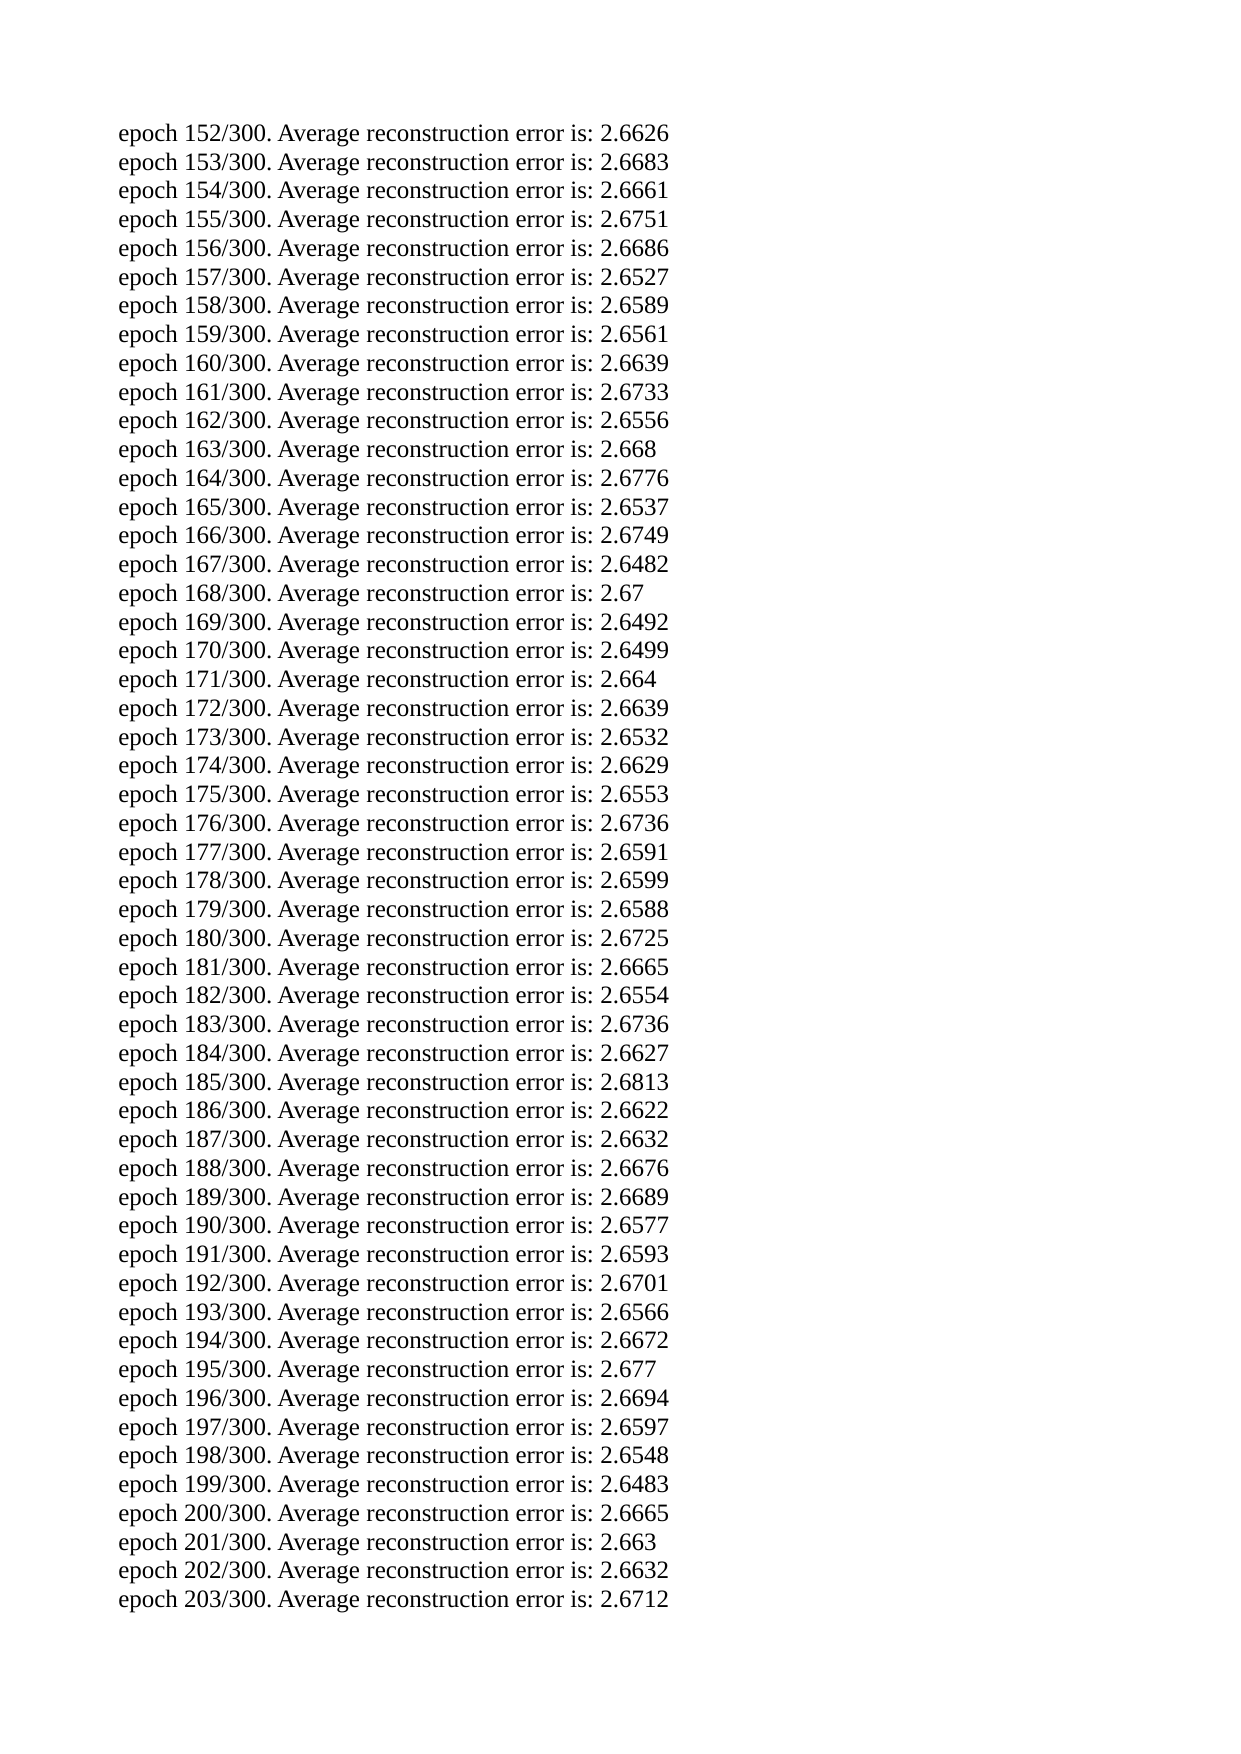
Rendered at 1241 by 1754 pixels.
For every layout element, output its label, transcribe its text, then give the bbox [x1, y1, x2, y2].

text epoch 159/300. Average reconstruction error is: 2.6561 [118, 319, 1122, 348]
text epoch 197/300. Average reconstruction error is: 2.6597 [118, 1412, 1122, 1441]
text epoch 157/300. Average reconstruction error is: 2.6527 [118, 262, 1122, 291]
text epoch 155/300. Average reconstruction error is: 2.6751 [118, 204, 1122, 233]
text epoch 187/300. Average reconstruction error is: 2.6632 [118, 1124, 1122, 1153]
text epoch 201/300. Average reconstruction error is: 2.663 [118, 1527, 1122, 1556]
text epoch 167/300. Average reconstruction error is: 2.6482 [118, 549, 1122, 578]
text epoch 199/300. Average reconstruction error is: 2.6483 [118, 1469, 1122, 1498]
text epoch 181/300. Average reconstruction error is: 2.6665 [118, 952, 1122, 981]
text epoch 153/300. Average reconstruction error is: 2.6683 [118, 147, 1122, 176]
text epoch 196/300. Average reconstruction error is: 2.6694 [118, 1383, 1122, 1412]
text epoch 165/300. Average reconstruction error is: 2.6537 [118, 492, 1122, 521]
text epoch 156/300. Average reconstruction error is: 2.6686 [118, 233, 1122, 262]
text epoch 189/300. Average reconstruction error is: 2.6689 [118, 1182, 1122, 1211]
text epoch 178/300. Average reconstruction error is: 2.6599 [118, 866, 1122, 894]
text epoch 182/300. Average reconstruction error is: 2.6554 [118, 981, 1122, 1009]
text epoch 163/300. Average reconstruction error is: 2.668 [118, 434, 1122, 463]
text epoch 192/300. Average reconstruction error is: 2.6701 [118, 1268, 1122, 1297]
text epoch 183/300. Average reconstruction error is: 2.6736 [118, 1009, 1122, 1038]
text epoch 168/300. Average reconstruction error is: 2.67 [118, 578, 1122, 607]
text epoch 166/300. Average reconstruction error is: 2.6749 [118, 521, 1122, 549]
text epoch 179/300. Average reconstruction error is: 2.6588 [118, 894, 1122, 923]
text epoch 191/300. Average reconstruction error is: 2.6593 [118, 1239, 1122, 1268]
text epoch 160/300. Average reconstruction error is: 2.6639 [118, 348, 1122, 377]
text epoch 184/300. Average reconstruction error is: 2.6627 [118, 1038, 1122, 1067]
text epoch 161/300. Average reconstruction error is: 2.6733 [118, 377, 1122, 406]
text epoch 162/300. Average reconstruction error is: 2.6556 [118, 406, 1122, 434]
text epoch 170/300. Average reconstruction error is: 2.6499 [118, 636, 1122, 664]
text epoch 164/300. Average reconstruction error is: 2.6776 [118, 463, 1122, 492]
text epoch 198/300. Average reconstruction error is: 2.6548 [118, 1441, 1122, 1469]
text epoch 174/300. Average reconstruction error is: 2.6629 [118, 751, 1122, 779]
text epoch 200/300. Average reconstruction error is: 2.6665 [118, 1498, 1122, 1527]
text epoch 175/300. Average reconstruction error is: 2.6553 [118, 779, 1122, 808]
text epoch 171/300. Average reconstruction error is: 2.664 [118, 664, 1122, 693]
text epoch 194/300. Average reconstruction error is: 2.6672 [118, 1326, 1122, 1354]
text epoch 188/300. Average reconstruction error is: 2.6676 [118, 1153, 1122, 1182]
text epoch 202/300. Average reconstruction error is: 2.6632 [118, 1556, 1122, 1584]
text epoch 195/300. Average reconstruction error is: 2.677 [118, 1354, 1122, 1383]
text epoch 193/300. Average reconstruction error is: 2.6566 [118, 1297, 1122, 1326]
text epoch 186/300. Average reconstruction error is: 2.6622 [118, 1096, 1122, 1124]
text epoch 152/300. Average reconstruction error is: 2.6626 [118, 118, 1122, 147]
text epoch 172/300. Average reconstruction error is: 2.6639 [118, 693, 1122, 722]
text epoch 176/300. Average reconstruction error is: 2.6736 [118, 808, 1122, 837]
text epoch 158/300. Average reconstruction error is: 2.6589 [118, 291, 1122, 319]
text epoch 180/300. Average reconstruction error is: 2.6725 [118, 923, 1122, 952]
text epoch 173/300. Average reconstruction error is: 2.6532 [118, 722, 1122, 751]
text epoch 154/300. Average reconstruction error is: 2.6661 [118, 176, 1122, 204]
text epoch 169/300. Average reconstruction error is: 2.6492 [118, 607, 1122, 636]
text epoch 190/300. Average reconstruction error is: 2.6577 [118, 1211, 1122, 1239]
text epoch 177/300. Average reconstruction error is: 2.6591 [118, 837, 1122, 866]
text epoch 185/300. Average reconstruction error is: 2.6813 [118, 1067, 1122, 1096]
text epoch 203/300. Average reconstruction error is: 2.6712 [118, 1584, 1122, 1613]
